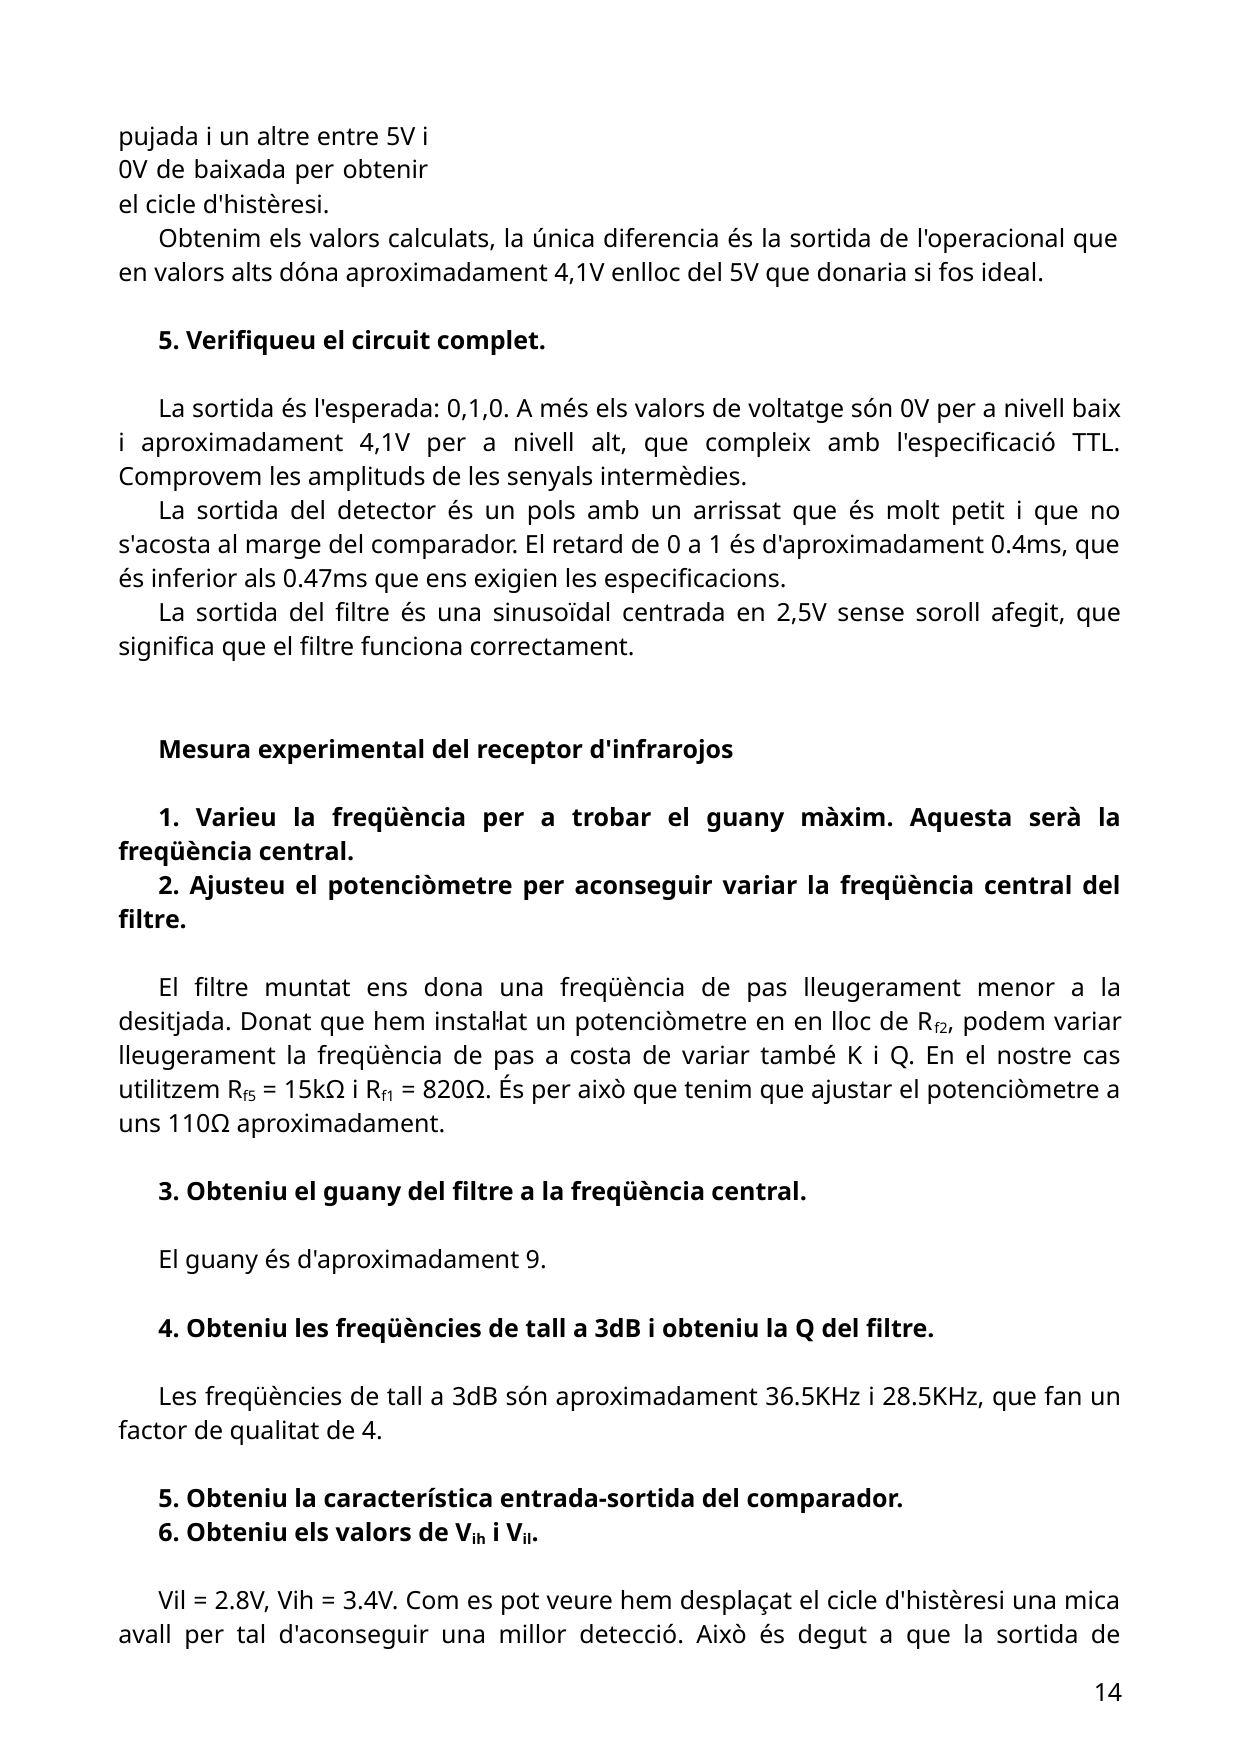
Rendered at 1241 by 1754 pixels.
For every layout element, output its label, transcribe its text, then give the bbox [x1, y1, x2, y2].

text Obtenim els valors calculats, la única diferencia és la sortida de l'operacional que en valors alts dóna aproximadament 4,1V enlloc del 5V que donaria si fos ideal. [118, 220, 1120, 288]
text El filtre muntat ens dona una freqüència de pas lleugerament menor a la desitjada. Donat que hem instal·lat un potenciòmetre en en lloc de Rf2, podem variar lleugerament la freqüència de pas a costa de variar també K i Q. En el nostre cas utilitzem Rf5 = 15kΩ i Rf1 = 820Ω. És per això que tenim que ajustar el potenciòmetre a uns 110Ω aproximadament. [118, 970, 1122, 1140]
text La sortida és l'esperada: 0,1,0. A més els valors de voltatge són 0V per a nivell baix i aproximadament 4,1V per a nivell alt, que compleix amb l'especificació TTL. Comprovem les amplituds de les senyals intermèdies. [118, 391, 1122, 493]
text La sortida del filtre és una sinusoïdal centrada en 2,5V sense soroll afegit, que significa que el filtre funciona correctament. [118, 595, 1122, 663]
text Les freqüències de tall a 3dB són aproximadament 36.5KHz i 28.5KHz, que fan un factor de qualitat de 4. [118, 1378, 1122, 1447]
text Vil = 2.8V, Vih = 3.4V. Com es pot veure hem desplaçat el cicle d'histèresi una mica avall per tal d'aconseguir una millor detecció. Això és degut a que la sortida de [118, 1583, 1122, 1651]
text 5. Obteniu la característica entrada-sortida del comparador. [118, 1481, 1122, 1515]
text 4. Obteniu les freqüències de tall a 3dB i obteniu la Q del filtre. [118, 1310, 1122, 1344]
text La sortida del detector és un pols amb un arrissat que és molt petit i que no s'acosta al marge del comparador. El retard de 0 a 1 és d'aproximadament 0.4ms, que és inferior als 0.47ms que ens exigien les especificacions. [118, 493, 1122, 595]
text 5. Verifiqueu el circuit complet. [118, 322, 1122, 357]
text 2. Ajusteu el potenciòmetre per aconseguir variar la freqüència central del filtre. [118, 867, 1122, 936]
text pujada i un altre entre 5V i 0V de baixada per obtenir el cicle d'histèresi. [118, 118, 429, 220]
text 1. Varieu la freqüència per a trobar el guany màxim. Aquesta serà la freqüència central. [118, 799, 1122, 867]
text Mesura experimental del receptor d'infrarojos [118, 731, 1122, 765]
text El guany és d'aproximadament 9. [118, 1242, 1122, 1276]
text 6. Obteniu els valors de Vih i Vil. [118, 1515, 1122, 1549]
text 3. Obteniu el guany del filtre a la freqüència central. [118, 1174, 1122, 1208]
